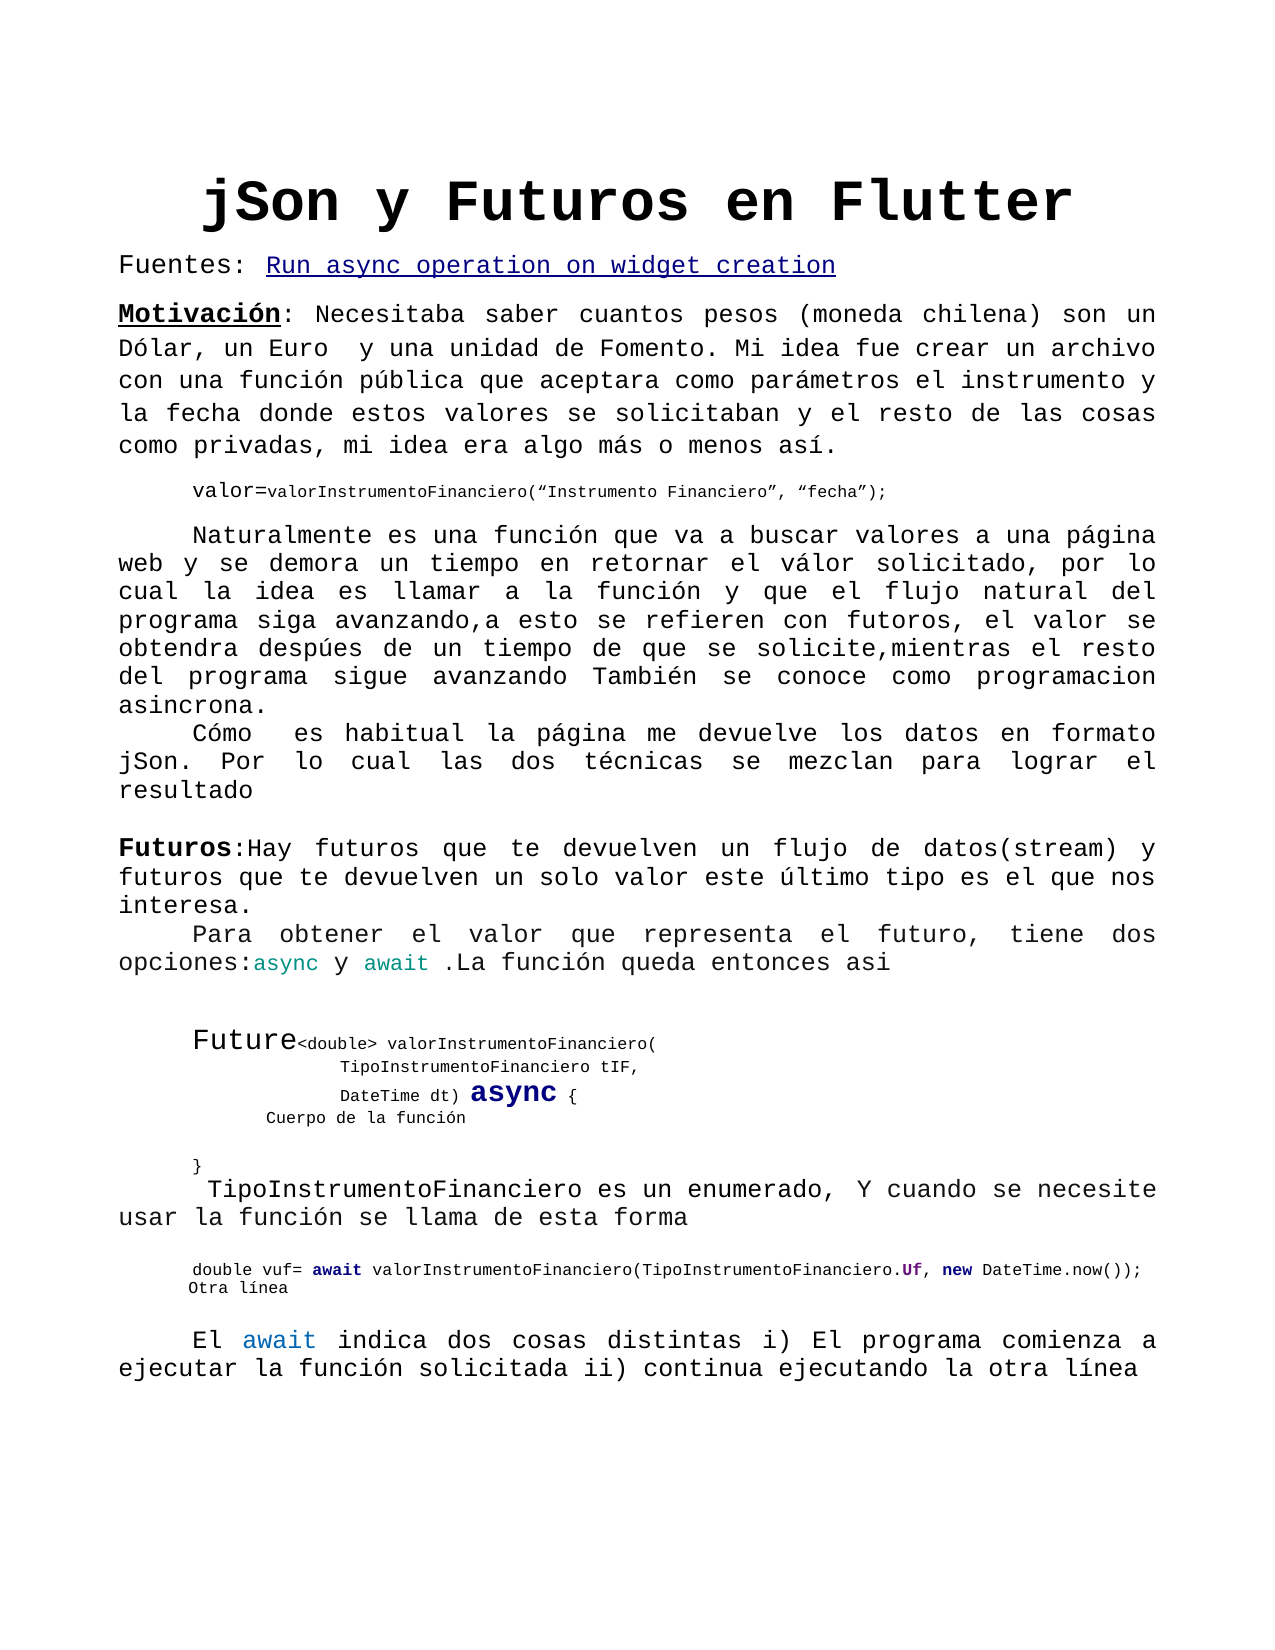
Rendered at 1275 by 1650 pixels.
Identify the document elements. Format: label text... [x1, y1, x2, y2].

text valor=valorInstrumentoFinanciero(“Instrumento Financiero”, “fecha”); [118, 480, 1157, 503]
text Naturalmente es una función que va a buscar valores a una página web y se demora un tiempo en retornar el válor solicitado, por lo cual la idea es llamar a la función y que el flujo natural del programa siga avanzando,a esto se refieren con futoros, el valor se obtendra despúes de un tiempo de que se solicite,mientras el resto del programa sigue avanzando También se conoce como programacion asincrona. [118, 522, 1157, 721]
text El await indica dos cosas distintas i) El programa comienza a ejecutar la función solicitada ii) continua ejecutando la otra línea [118, 1327, 1157, 1384]
text } [118, 1157, 1157, 1176]
text Motivación: Necesitaba saber cuantos pesos (moneda chilena) son un Dólar, un Euro y una unidad de Fomento. Mi idea fue crear un archivo con una función pública que aceptara como parámetros el instrumento y la fecha donde estos valores se solicitaban y el resto de las cosas como privadas, mi idea era algo más o menos así. [118, 300, 1157, 461]
text TipoInstrumentoFinanciero tIF, [118, 1058, 1157, 1077]
text Otra línea [118, 1280, 1157, 1299]
text TipoInstrumentoFinanciero es un enumerado, Y cuando se necesite usar la función se llama de esta forma [118, 1176, 1157, 1233]
text Cómo es habitual la página me devuelve los datos en formato jSon. Por lo cual las dos técnicas se mezclan para lograr el resultado [118, 721, 1157, 806]
text Fuentes: Run async operation on widget creation [118, 250, 1157, 281]
text Para obtener el valor que representa el futuro, tiene dos opciones:async y await .La función queda entonces asi [118, 921, 1157, 978]
title jSon y Futuros en Flutter [118, 172, 1157, 238]
text DateTime dt) async { [118, 1077, 1157, 1110]
text double vuf= await valorInstrumentoFinanciero(TipoInstrumentoFinanciero.Uf, new DateTime.now()); [118, 1261, 1157, 1280]
text Cuerpo de la función [118, 1110, 1157, 1129]
text Future<double> valorInstrumentoFinanciero( [118, 1025, 1157, 1058]
text Futuros:Hay futuros que te devuelven un flujo de datos(stream) y futuros que te devuelven un solo valor este último tipo es el que nos interesa. [118, 834, 1157, 921]
